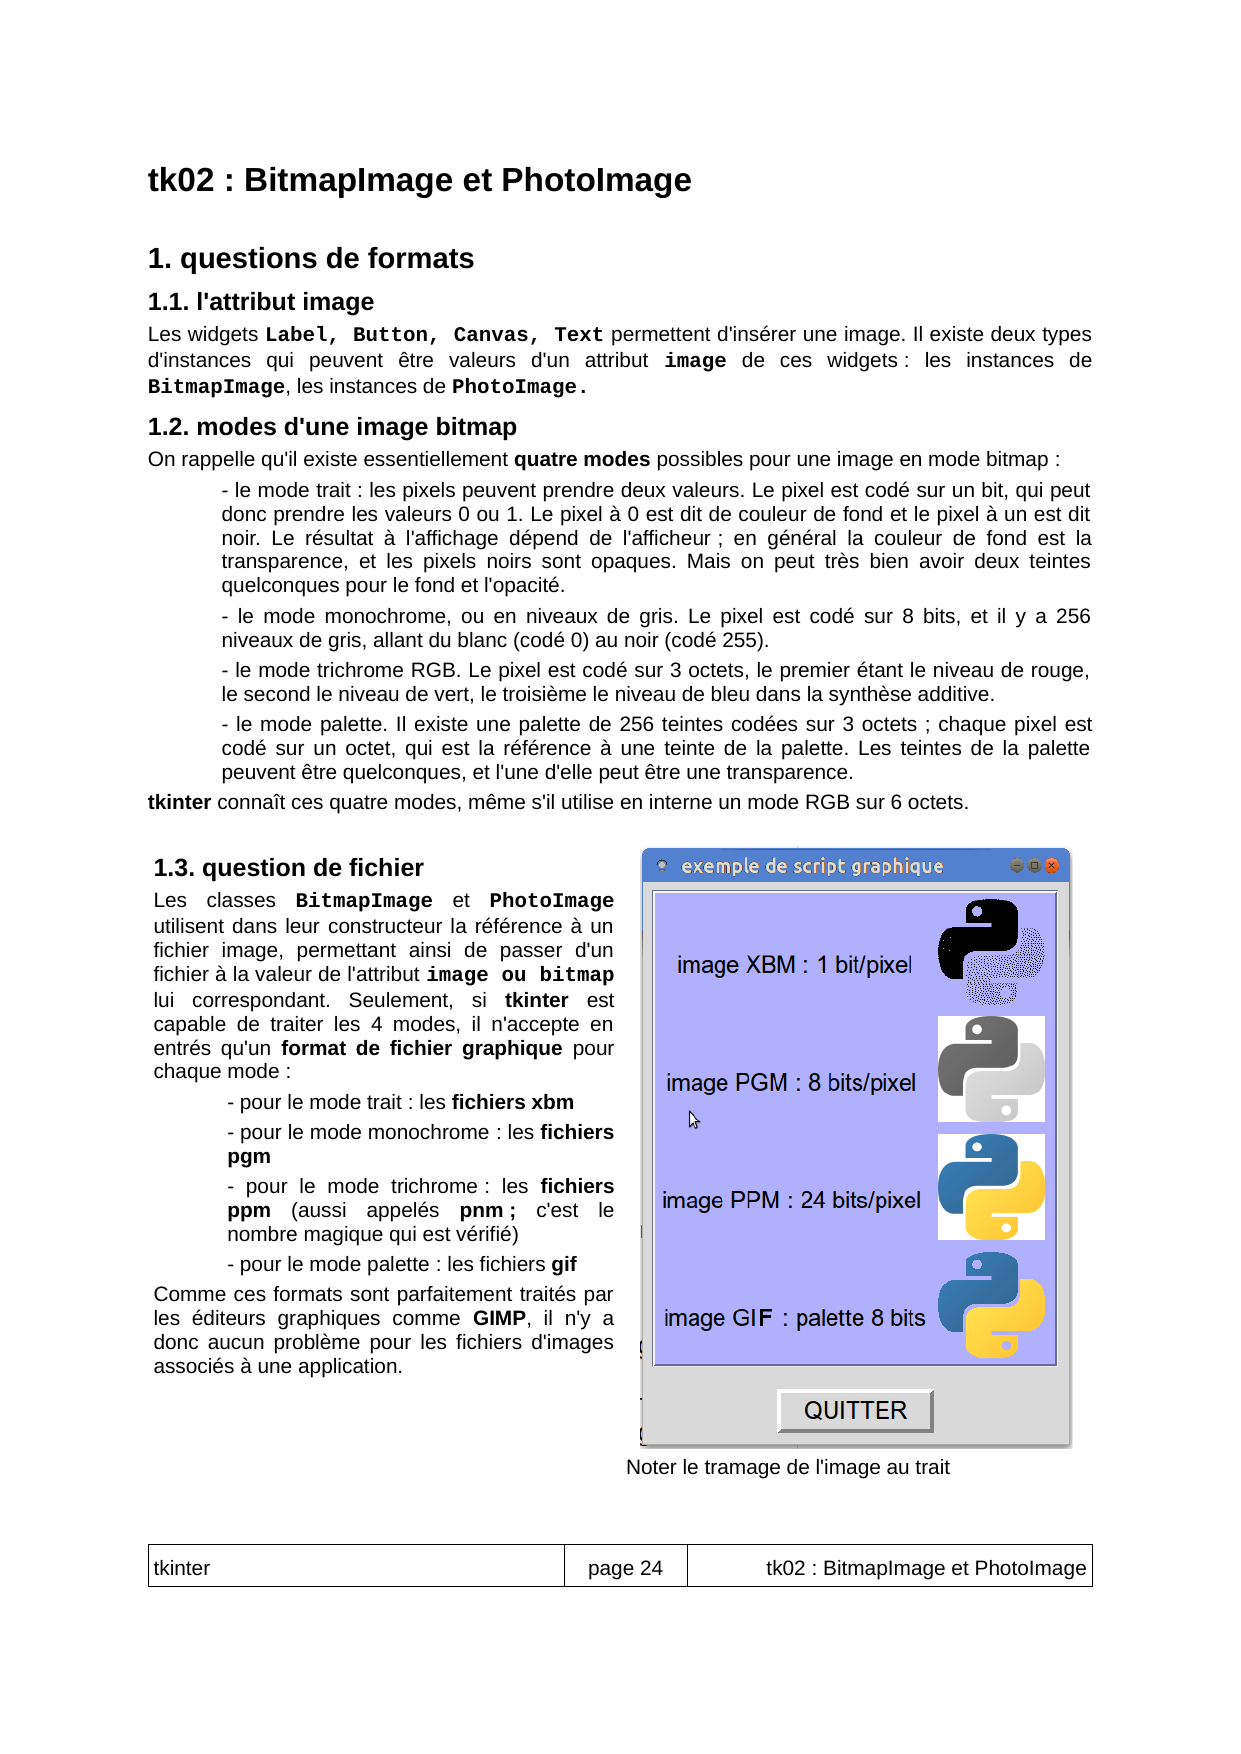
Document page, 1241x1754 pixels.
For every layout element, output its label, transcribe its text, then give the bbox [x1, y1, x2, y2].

text - le mode monochrome, ou en niveaux de gris. Le pixel est codé sur 8 bits, et il y a 256 niveaux de gris, allant du blanc (codé 0) au noir (codé 255). [221, 603, 1093, 651]
text - le mode palette. Il existe une palette de 256 teintes codées sur 3 octets ; chaque pixel est codé sur un octet, qui est la référence à une teinte de la palette. Les teintes de la palette peuvent être quelconques, et l'une d'elle peut être une transparence. [221, 712, 1093, 784]
text Les widgets Label, Button, Canvas, Text permettent d'insérer une image. Il existe deux types d'instances qui peuvent être valeurs d'un attribut image de ces widgets : les instances de BitmapImage, les instances de PhotoImage. [148, 322, 1093, 400]
subtitle tk02 : BitmapImage et PhotoImage [148, 160, 1093, 198]
text - le mode trait : les pixels peuvent prendre deux valeurs. Le pixel est codé sur un bit, qui peut donc prendre les valeurs 0 ou 1. Le pixel à 0 est dit de couleur de fond et le pixel à un est dit noir. Le résultat à l'affichage dépend de l'afficheur ; en général la couleur de fond est la transparence, et les pixels noirs sont opaques. Mais on peut très bien avoir deux teintes quelconques pour le fond et l'opacité. [221, 477, 1093, 597]
subtitle 1.1. l'attribut image [148, 287, 1093, 316]
text On rappelle qu'il existe essentiellement quatre modes possibles pour une image en mode bitmap : [148, 447, 1093, 471]
subtitle 1. questions de formats [148, 241, 1093, 275]
text - le mode trichrome RGB. Le pixel est codé sur 3 octets, le premier étant le niveau de rouge, le second le niveau de vert, le troisième le niveau de bleu dans la synthèse additive. [221, 658, 1093, 706]
picture [640, 846, 1073, 1449]
subtitle 1.2. modes d'une image bitmap [148, 412, 1093, 441]
text tkinter connaît ces quatre modes, même s'il utilise en interne un mode RGB sur 6 octets. [148, 790, 1093, 814]
table_header 1.3. question de fichier Les classes BitmapImage et PhotoImage utilisent dans leur constructeur la référence à un fichier image, permettant ainsi de passer d'un fichier à la valeur de l'attribut image ou bitmap lui correspondant. Seulement, si tkinter est capable de traiter les 4 modes, il n'accepte en entrés qu'un format de fichier graphique pour chaque mode : - pour le mode trait : les fichiers xbm - pour le mode monochrome : les fichiers pgm - pour le mode trichrome : les fichiers ppm (aussi appelés pnm ; c'est le nombre magique qui est vérifié) - pour le mode palette : les fichiers gif Comme ces formats sont parfaitement traités par les éditeurs graphiques comme GIMP, il n'y a donc aucun problème pour les fichiers d'images associés à une application. [148, 835, 620, 1484]
table_header Noter le tramage de l'image au trait [620, 835, 1093, 1484]
